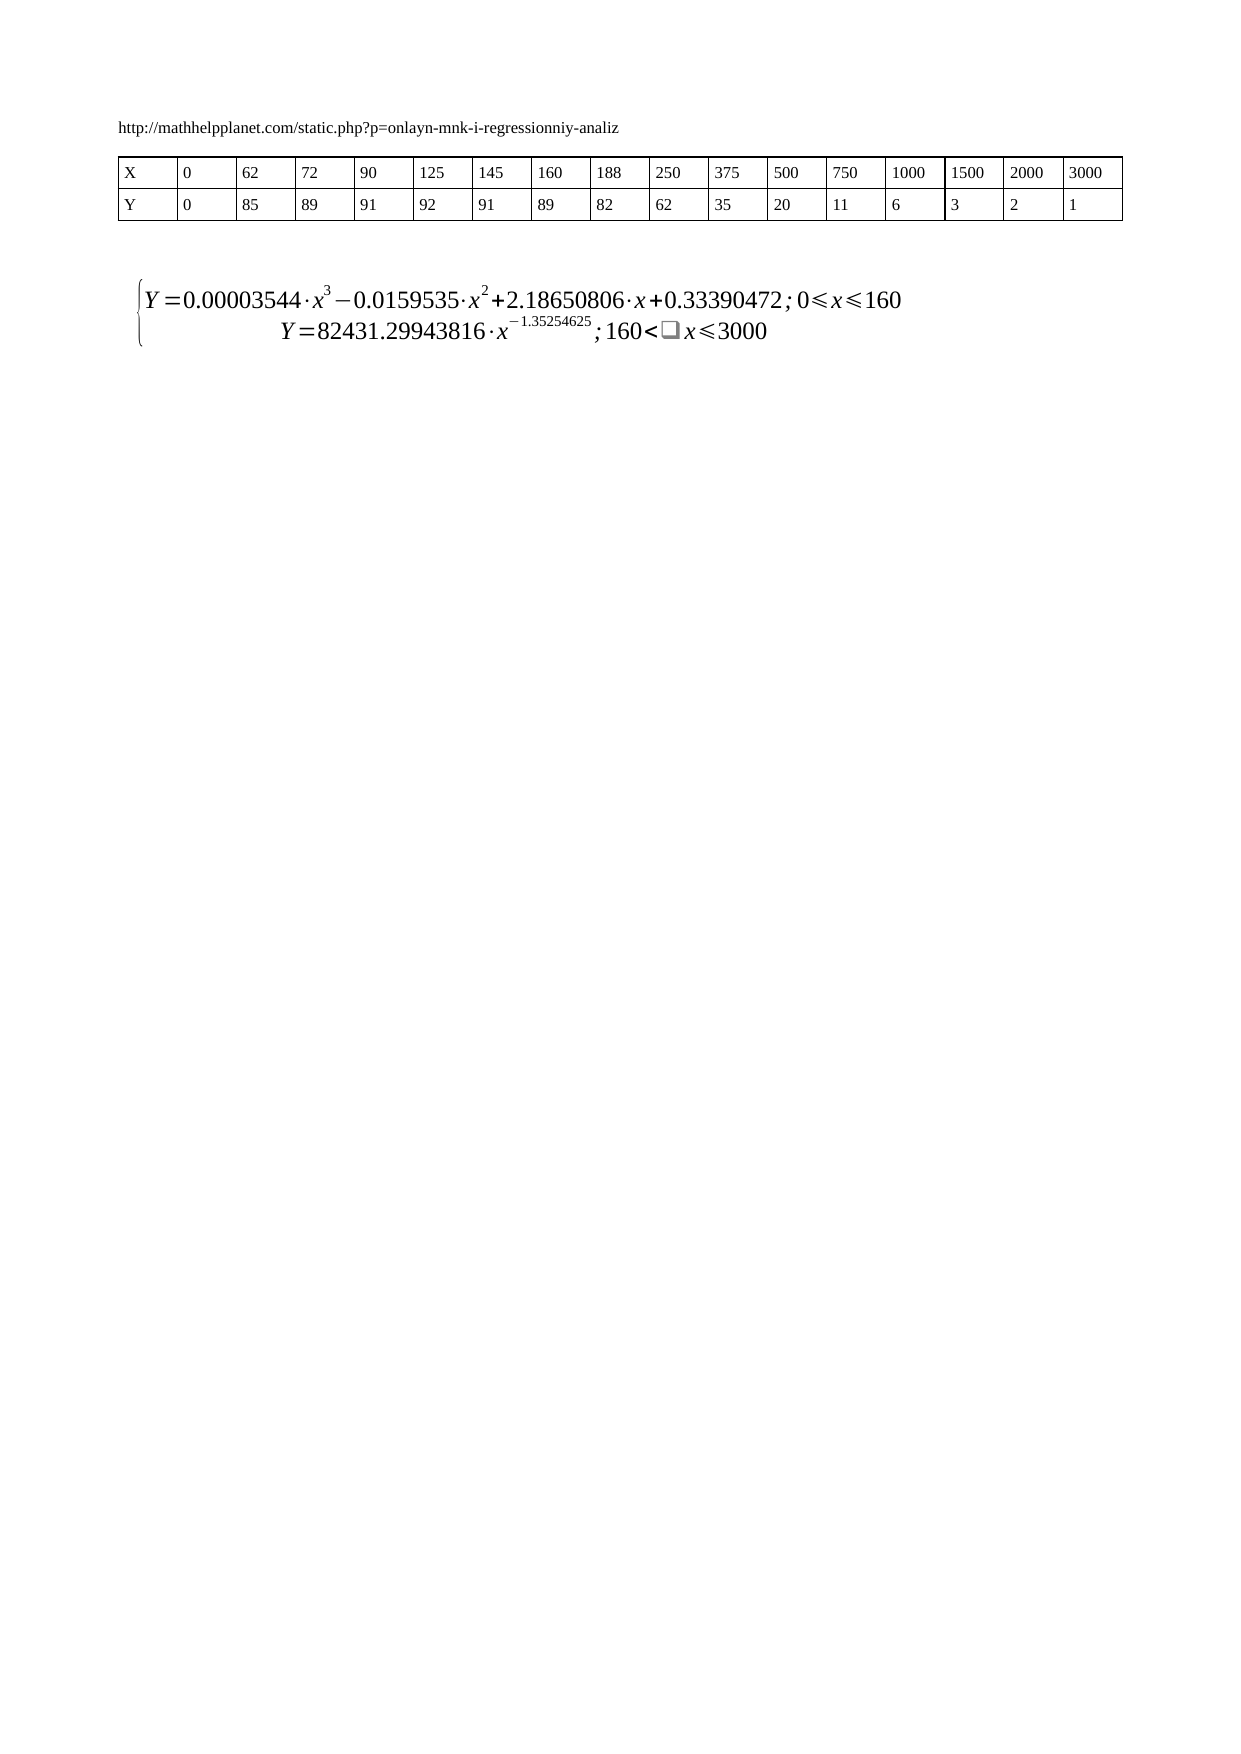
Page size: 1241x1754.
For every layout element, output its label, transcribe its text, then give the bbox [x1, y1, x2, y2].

table_header 0 [178, 158, 236, 188]
table_cell 82 [591, 189, 649, 220]
table_cell 35 [709, 189, 767, 220]
table_header 145 [473, 158, 531, 188]
table_cell 3 [946, 189, 1003, 220]
table_header 1000 [886, 158, 944, 188]
table_header 500 [768, 158, 826, 188]
table_cell 11 [827, 189, 885, 220]
table_cell 92 [414, 189, 472, 220]
table_header 188 [591, 158, 649, 188]
table_header 2000 [1004, 158, 1063, 188]
table_header 72 [296, 158, 354, 188]
table_cell 85 [237, 189, 295, 220]
table_cell 62 [650, 189, 708, 220]
table_header 1500 [946, 158, 1003, 188]
table_header 125 [414, 158, 472, 188]
table_cell 2 [1004, 189, 1063, 220]
table_header 375 [709, 158, 767, 188]
table_header 250 [650, 158, 708, 188]
table_header 3000 [1064, 158, 1122, 188]
table_cell Y [119, 189, 177, 220]
table_header 750 [827, 158, 885, 188]
table_header 90 [355, 158, 413, 188]
table_header X [119, 158, 177, 188]
table_cell 20 [768, 189, 826, 220]
table_cell 91 [473, 189, 531, 220]
table_cell 1 [1064, 189, 1122, 220]
table_header 62 [237, 158, 295, 188]
table_header 160 [532, 158, 590, 188]
table_cell 0 [178, 189, 236, 220]
text http://mathhelpplanet.com/static.php?p=onlayn-mnk-i-regressionniy-analiz [118, 118, 1122, 137]
table_cell 89 [296, 189, 354, 220]
table_cell 6 [886, 189, 944, 220]
table_cell 91 [355, 189, 413, 220]
table_cell 89 [532, 189, 590, 220]
